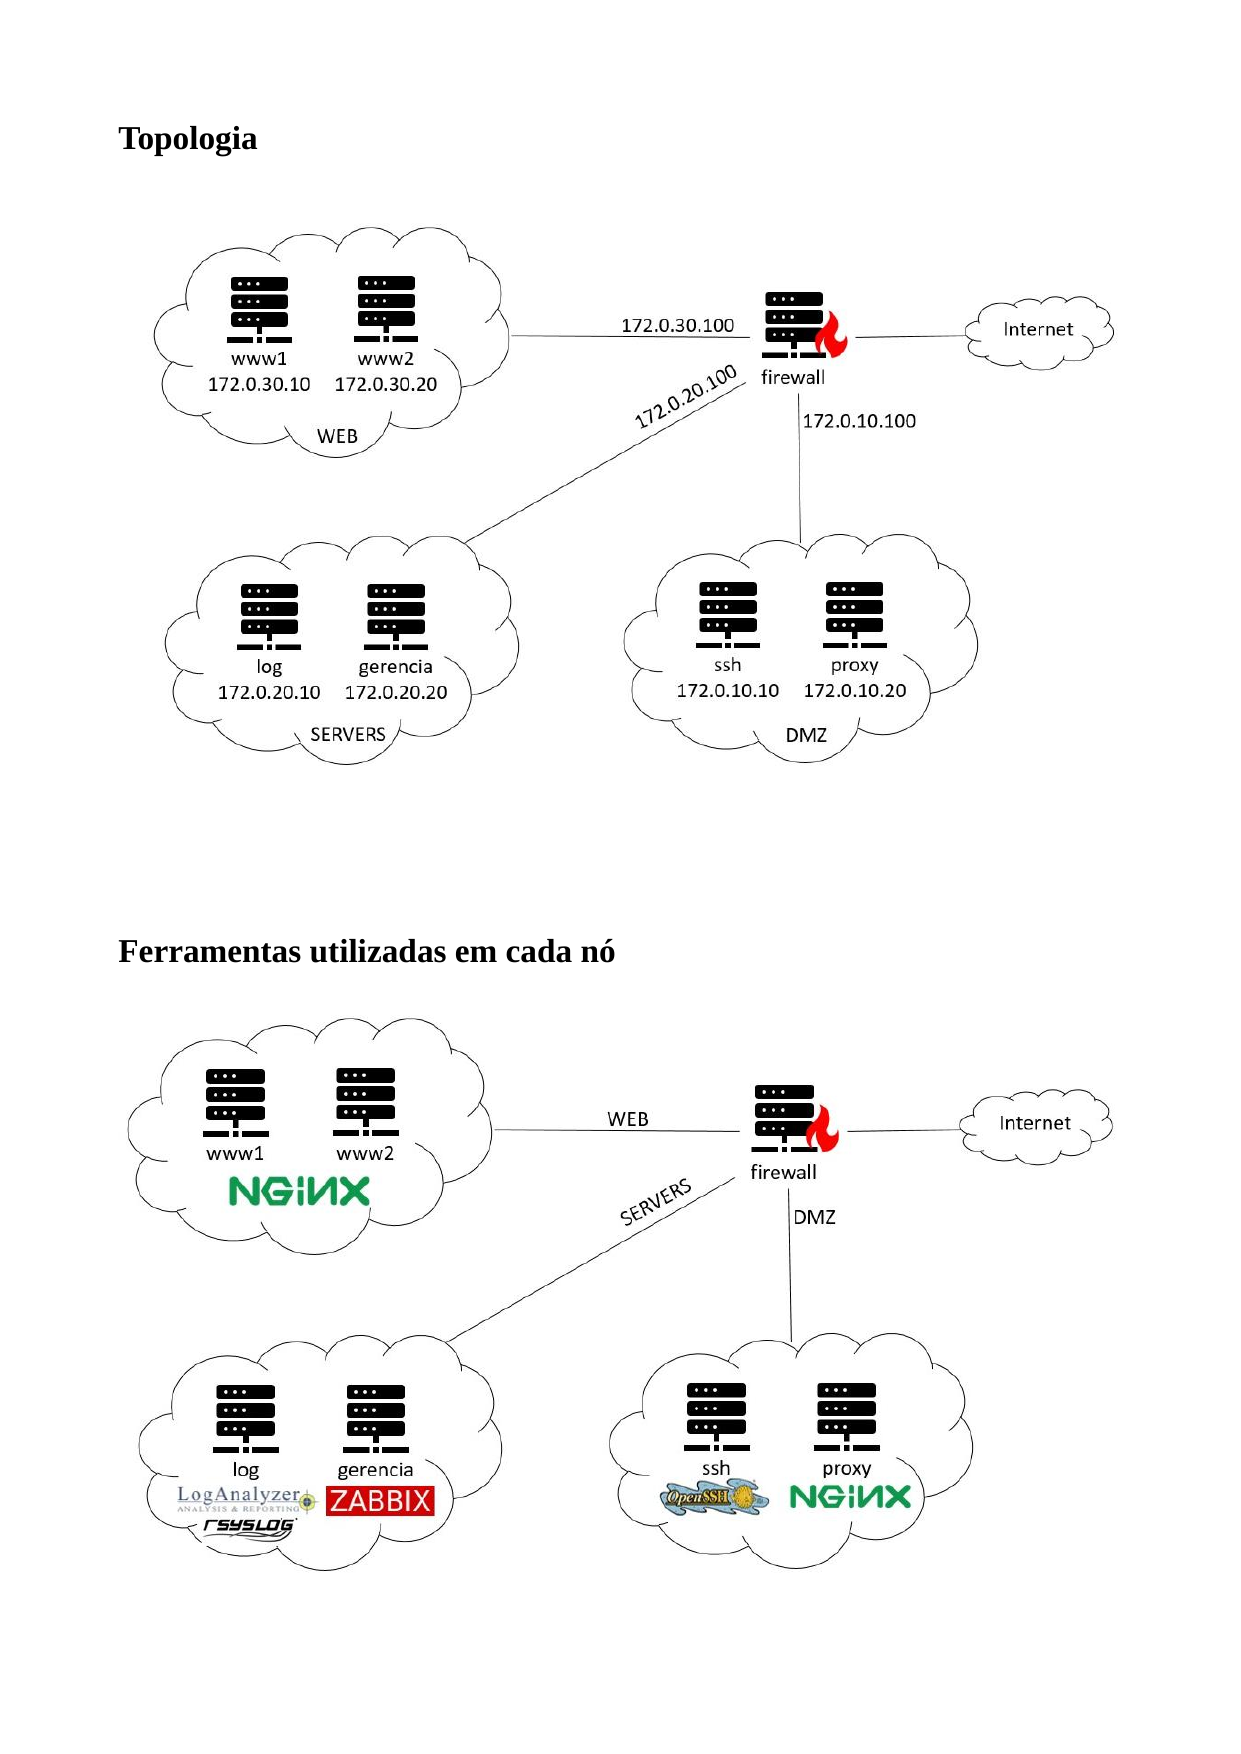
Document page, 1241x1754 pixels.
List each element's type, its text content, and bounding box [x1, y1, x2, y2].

picture [118, 1007, 1123, 1587]
text Ferramentas utilizadas em cada nó [118, 931, 1122, 969]
picture [118, 194, 1123, 778]
text Topologia [118, 118, 1122, 156]
